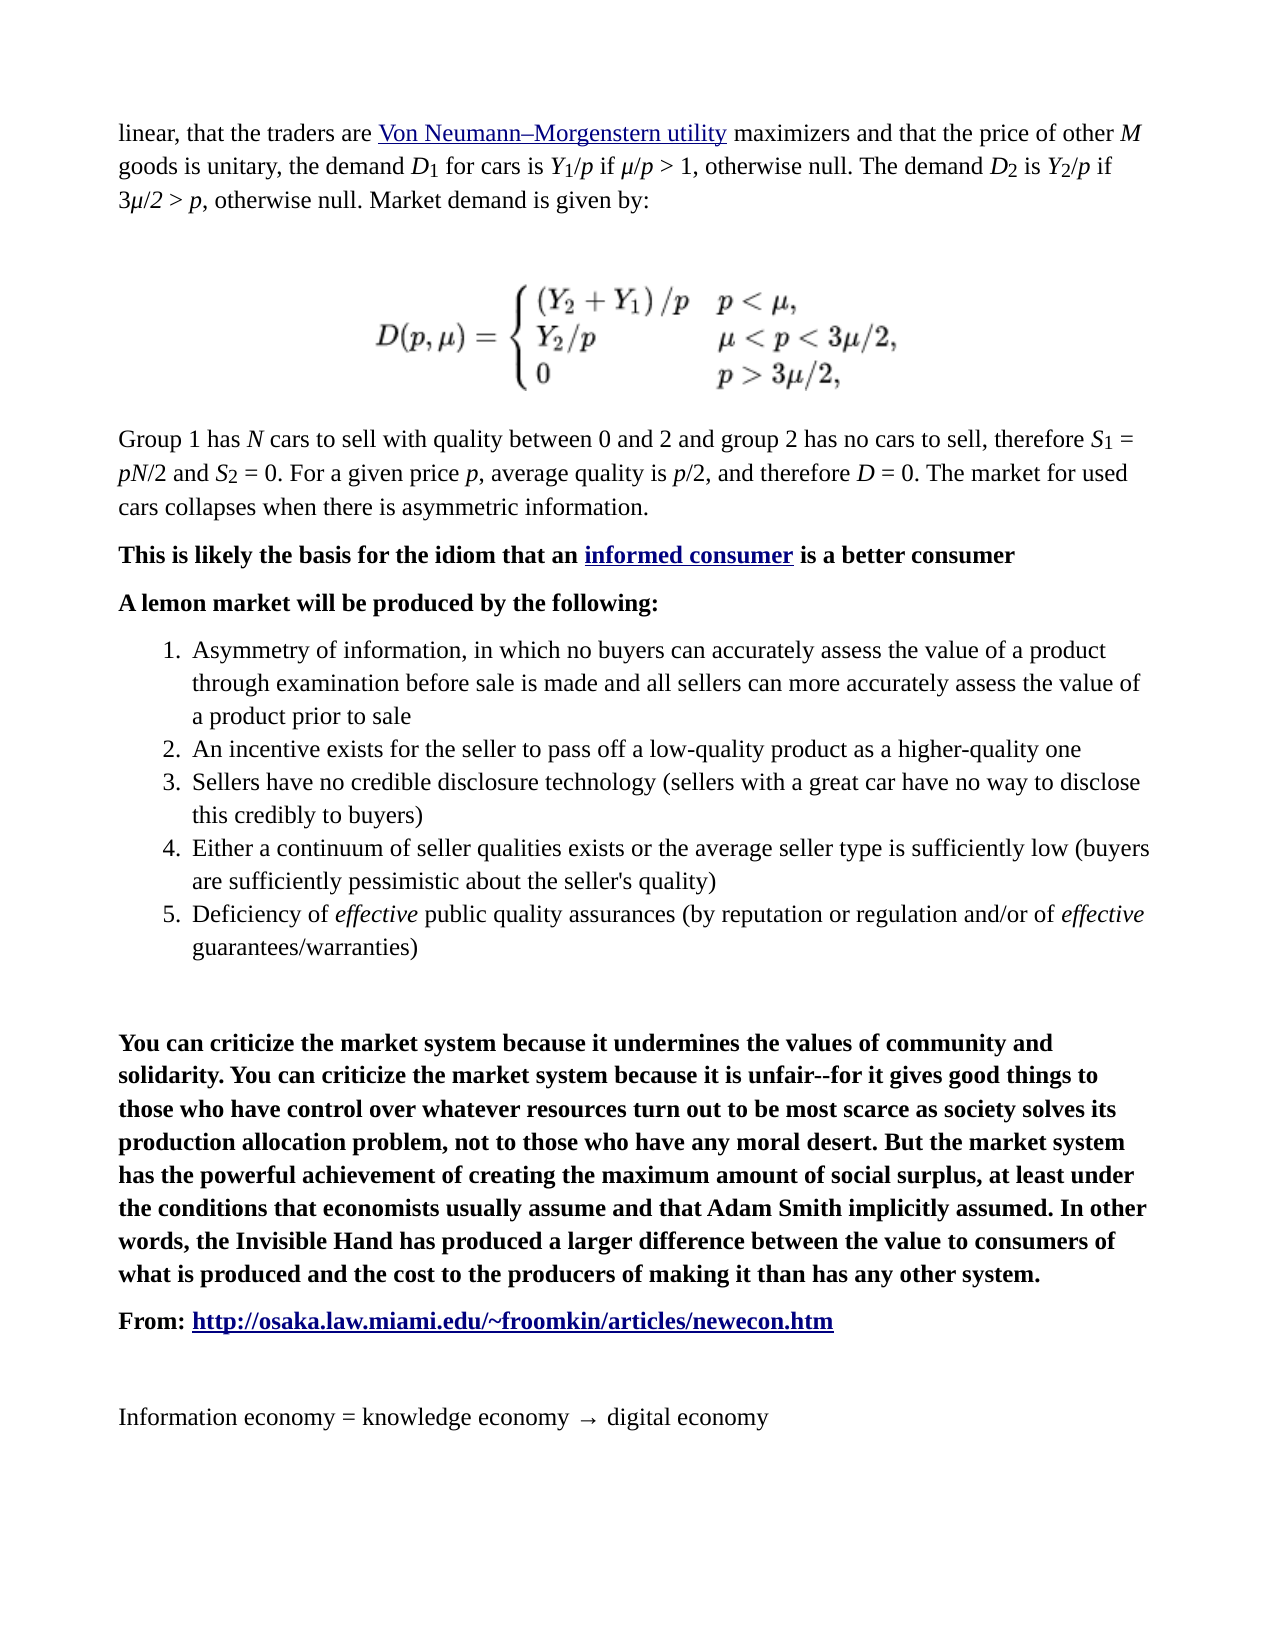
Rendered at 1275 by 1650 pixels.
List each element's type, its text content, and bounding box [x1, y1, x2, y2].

list Deficiency of effective public quality assurances (by reputation or regulation and/or of effective guarantees/warranties) [162, 899, 1157, 961]
list An incentive exists for the seller to pass off a low-quality product as a higher-quality one [162, 734, 1157, 763]
list Asymmetry of information, in which no buyers can accurately assess the value of a product through examination before sale is made and all sellers can more accurately assess the value of a product prior to sale [162, 635, 1157, 730]
text Group 1 has N cars to sell with quality between 0 and 2 and group 2 has no cars to sell, therefore S1 = pN/2 and S2 = 0. For a given price p, average quality is p/2, and therefore D = 0. The market for used cars collapses when there is asymmetric information. [118, 424, 1157, 521]
text This is likely the basis for the idiom that an informed consumer is a better consumer [118, 540, 1157, 569]
text linear, that the traders are Von Neumann–Morgenstern utility maximizers and that the price of other M goods is unitary, the demand D1 for cars is Y1/p if μ/p > 1, otherwise null. The demand D2 is Y2/p if 3μ/2 > p, otherwise null. Market demand is given by: [118, 118, 1157, 214]
picture [375, 280, 901, 391]
text From: http://osaka.law.miami.edu/~froomkin/articles/newecon.htm [118, 1306, 1157, 1335]
list Either a continuum of seller qualities exists or the average seller type is sufficiently low (buyers are sufficiently pessimistic about the seller's quality) [162, 833, 1157, 895]
text A lemon market will be produced by the following: [118, 588, 1157, 616]
list Sellers have no credible disclosure technology (sellers with a great car have no way to disclose this credibly to buyers) [162, 767, 1157, 829]
text Information economy = knowledge economy → digital economy [118, 1402, 1157, 1430]
text You can criticize the market system because it undermines the values of community and solidarity. You can criticize the market system because it is unfair--for it gives good things to those who have control over whatever resources turn out to be most scarce as society solves its production allocation problem, not to those who have any moral desert. But the market system has the powerful achievement of creating the maximum amount of social surplus, at least under the conditions that economists usually assume and that Adam Smith implicitly assumed. In other words, the Invisible Hand has produced a larger difference between the value to consumers of what is produced and the cost to the producers of making it than has any other system. [118, 1028, 1157, 1287]
